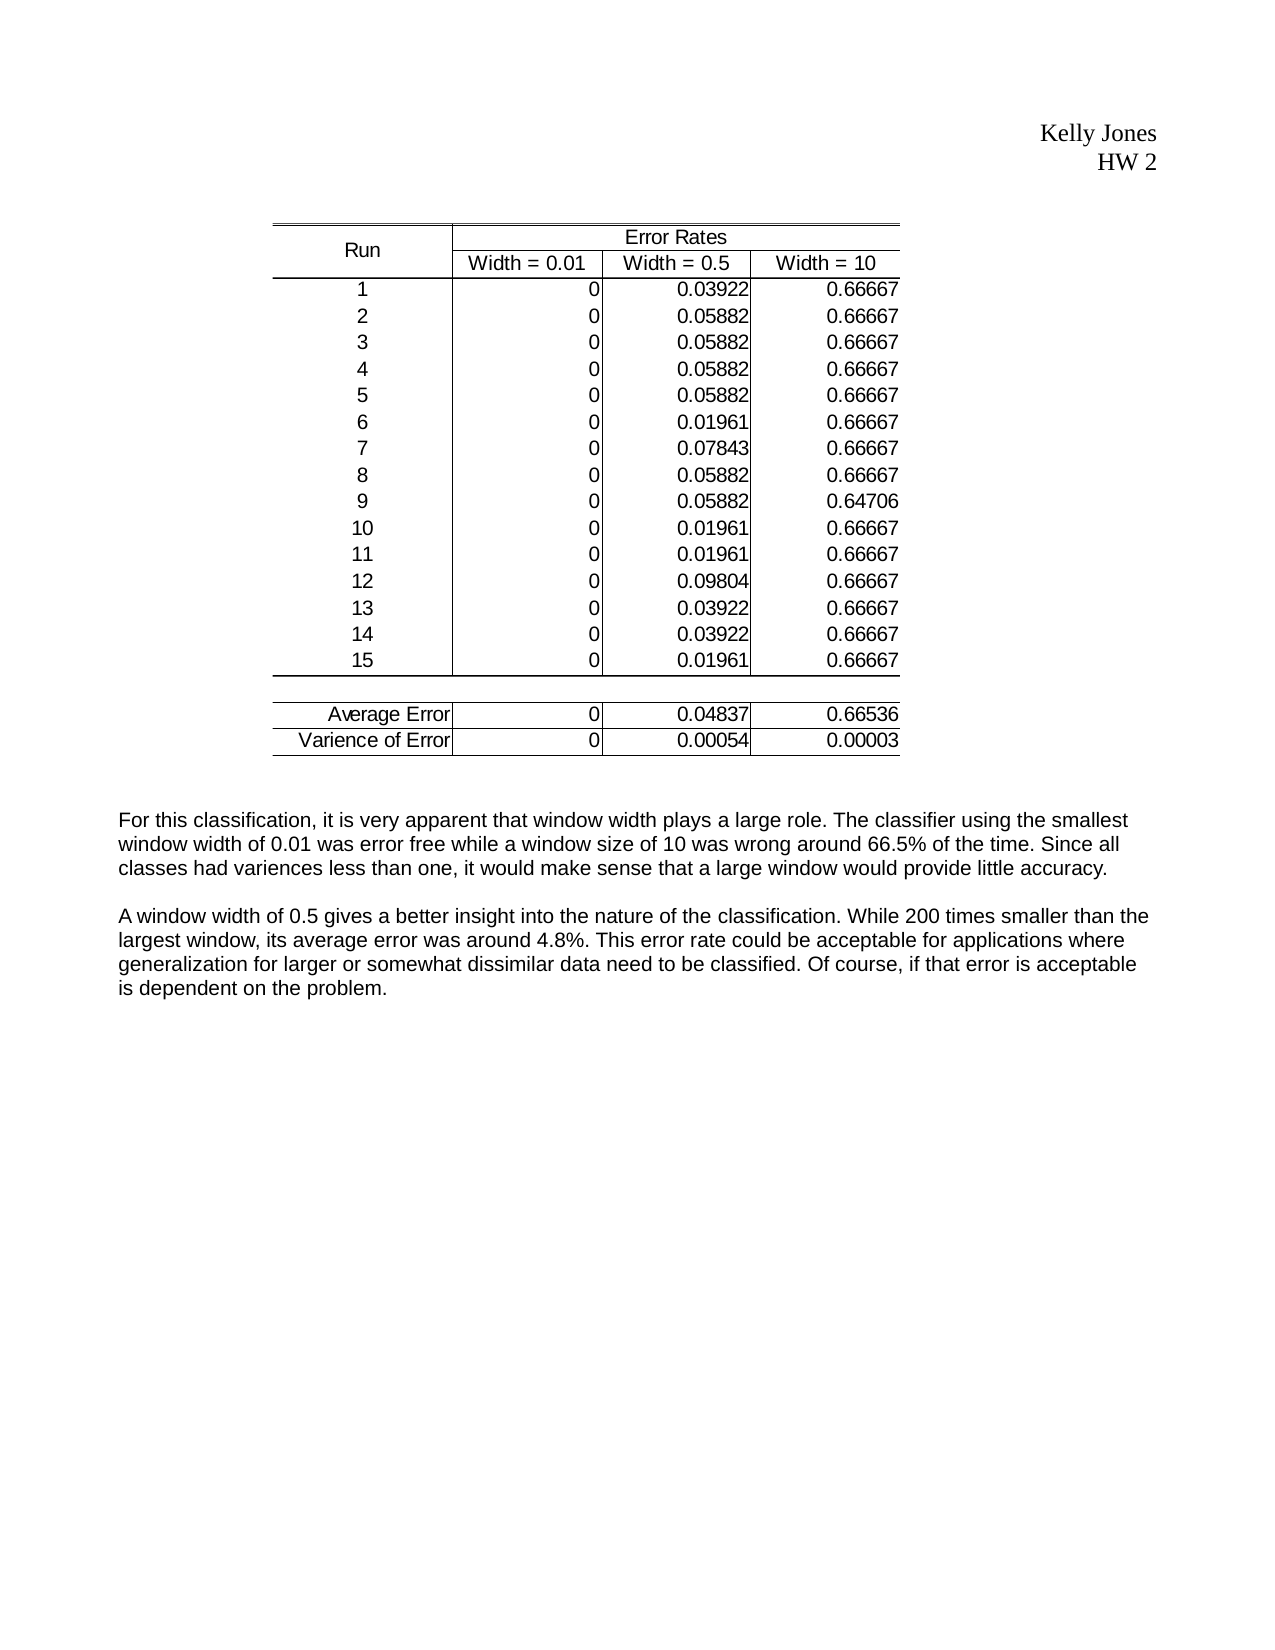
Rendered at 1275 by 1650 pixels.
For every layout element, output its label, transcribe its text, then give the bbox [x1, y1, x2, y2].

text A window width of 0.5 gives a better insight into the nature of the classification. While 200 times smaller than the largest window, its average error was around 4.8%. This error rate could be acceptable for applications where generalization for larger or somewhat dissimilar data need to be classified. Of course, if that error is acceptable is dependent on the problem. [118, 904, 1157, 1000]
text For this classification, it is very apparent that window width plays a large role. The classifier using the smallest window width of 0.01 was error free while a window size of 10 was wrong around 66.5% of the time. Since all classes had variences less than one, it would make sense that a large window would provide little accuracy. [118, 808, 1157, 880]
text HW 2 [118, 147, 1157, 176]
text Kelly Jones [118, 118, 1157, 147]
